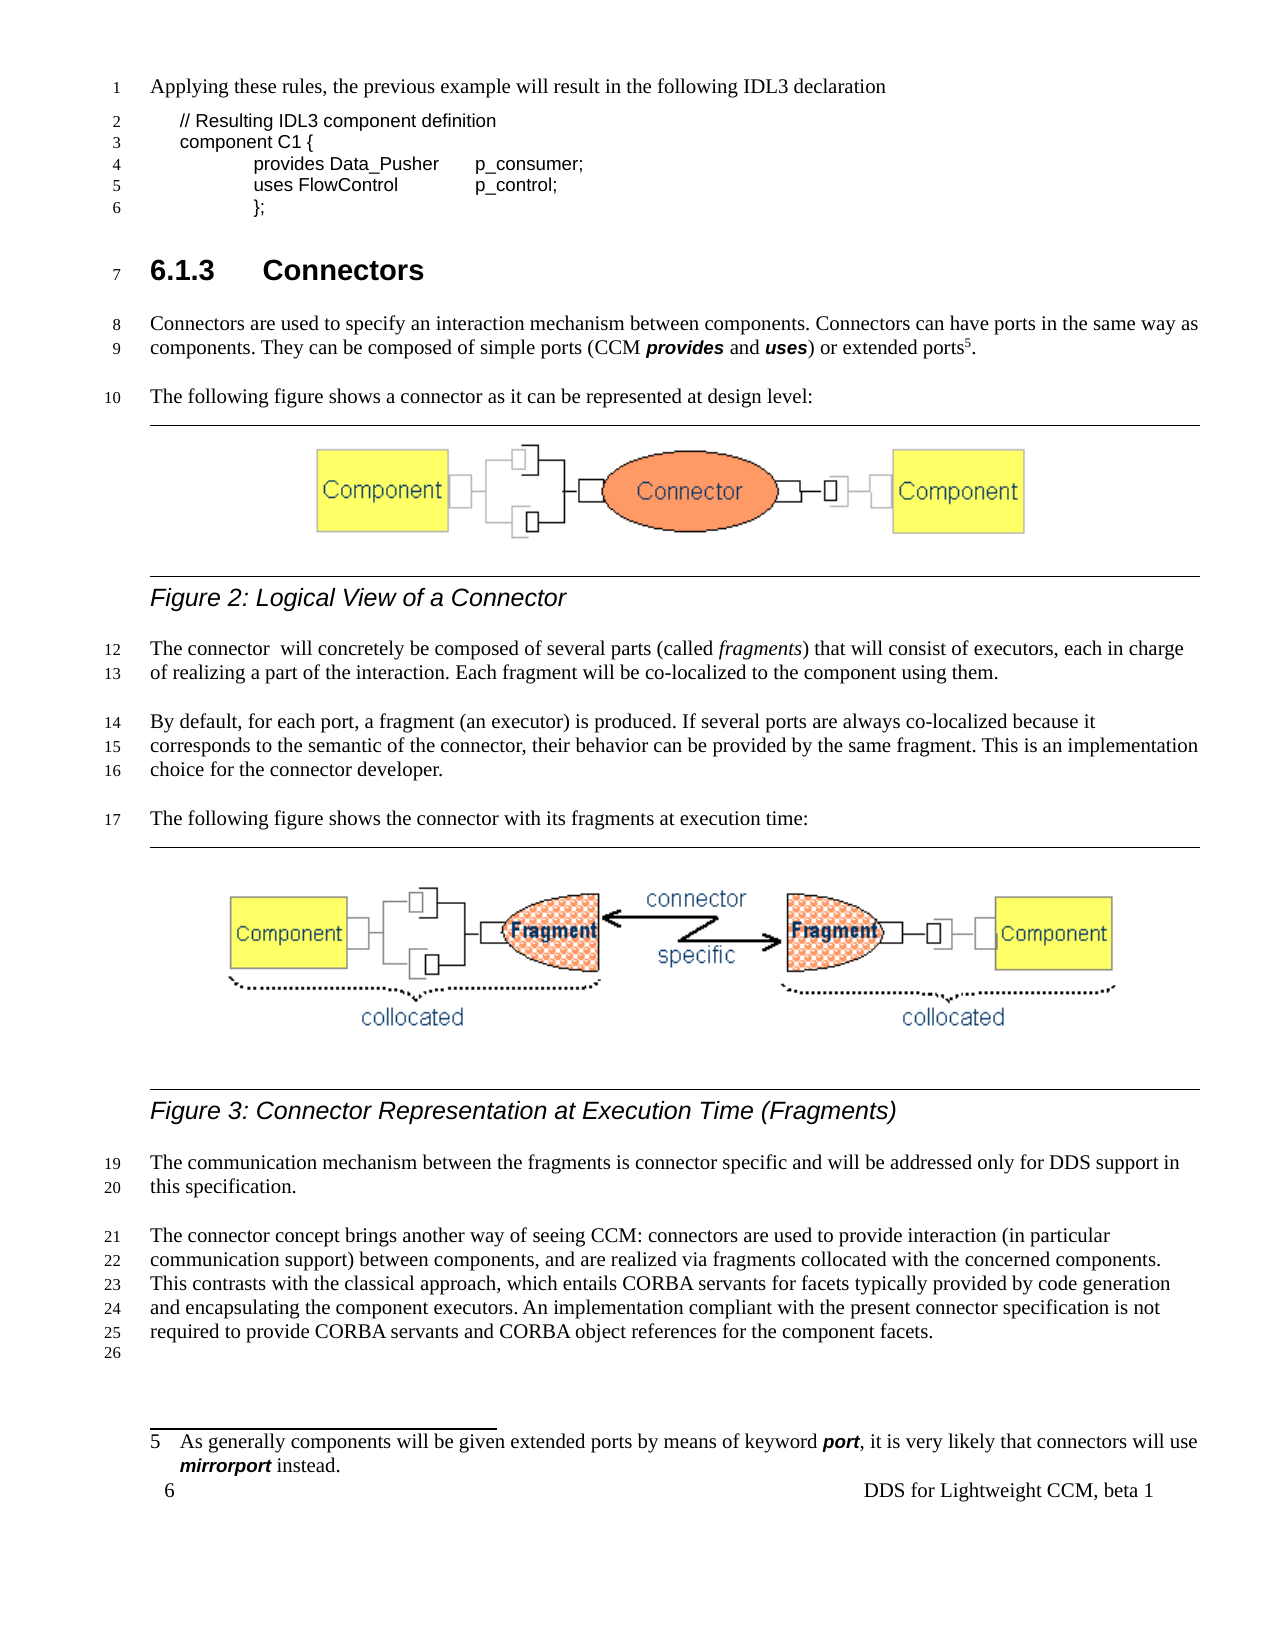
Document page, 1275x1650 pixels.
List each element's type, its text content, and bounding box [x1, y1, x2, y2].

text Figure 3: Connector Representation at Execution Time (Fragments) [150, 1096, 1200, 1125]
subtitle Connectors [150, 253, 1200, 286]
text The connector will concretely be composed of several parts (called fragments) that will consist of executors, each in charge of realizing a part of the interaction. Each fragment will be co-localized to the component using them. [150, 636, 1200, 684]
text The following figure shows a connector as it can be represented at design level: [150, 384, 1200, 408]
text The communication mechanism between the fragments is connector specific and will be addressed only for DDS support in this specification. [150, 1150, 1200, 1198]
text uses FlowControl p_control; [179, 174, 1200, 196]
text The following figure shows the connector with its fragments at execution time: [150, 806, 1200, 830]
text The connector concept brings another way of seeing CCM: connectors are used to provide interaction (in particular communication support) between components, and are realized via fragments collocated with the concerned components. This contrasts with the classical approach, which entails CORBA servants for facets typically provided by code generation and encapsulating the component executors. An implementation compliant with the present connector specification is not required to provide CORBA servants and CORBA object references for the component facets. [150, 1223, 1200, 1343]
text component C1 { [179, 131, 1200, 153]
text }; [179, 196, 1200, 217]
text // Resulting IDL3 component definition [179, 109, 1200, 131]
text Connectors are used to specify an interaction mechanism between components. Connectors can have ports in the same way as components. They can be composed of simple ports (CCM provides and uses) or extended ports. [150, 311, 1200, 359]
text Figure 2: Logical View of a Connector [150, 583, 1200, 611]
text As generally components will be given extended ports by means of keyword port, it is very likely that connectors will use mirrorport instead. [150, 1429, 1200, 1477]
text By default, for each port, a fragment (an executor) is produced. If several ports are always co-localized because it corresponds to the semantic of the connector, their behavior can be provided by the same fragment. This is an implementation choice for the connector developer. [150, 709, 1200, 781]
text Applying these rules, the previous example will result in the following IDL3 declaration [150, 74, 1200, 98]
text provides Data_Pusher p_consumer; [179, 153, 1200, 174]
